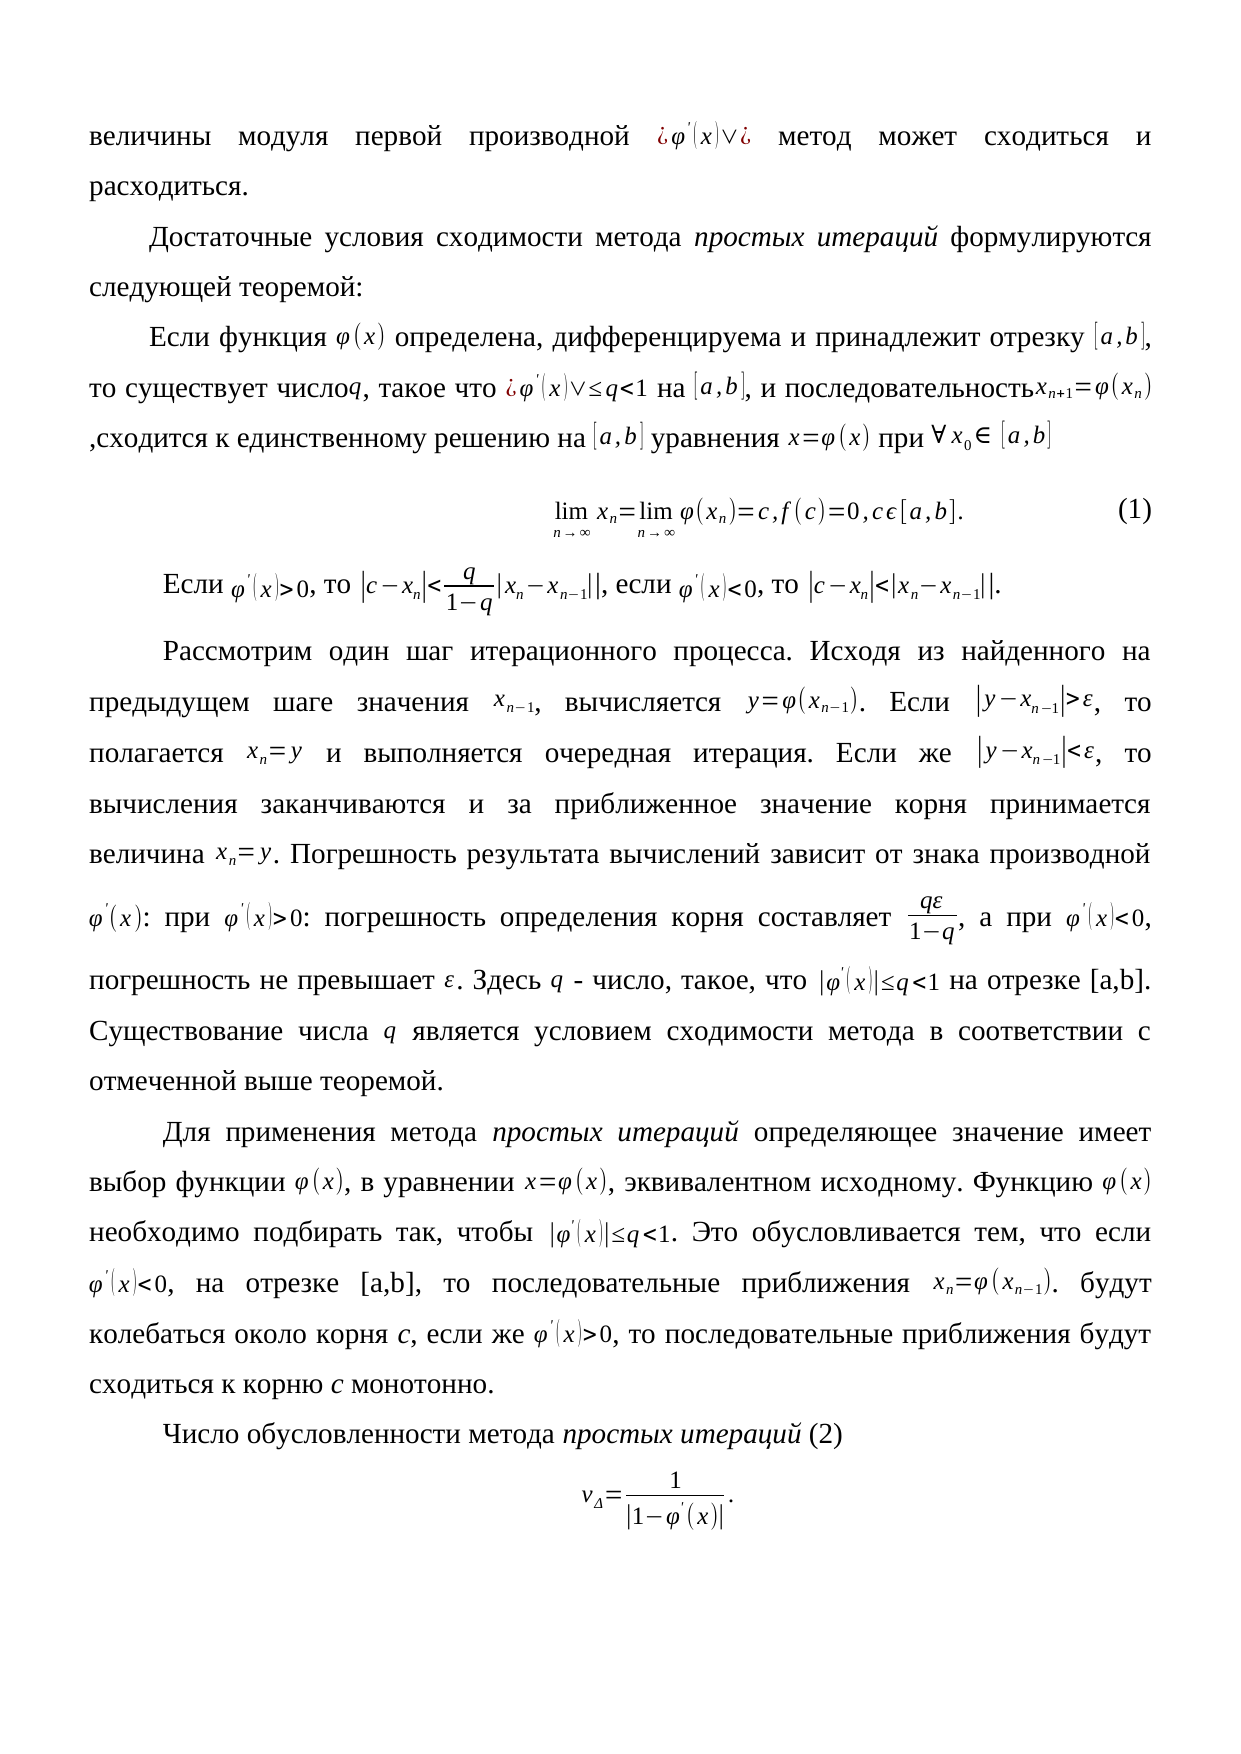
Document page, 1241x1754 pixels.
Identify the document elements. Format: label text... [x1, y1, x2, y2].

text Рассмотрим один шаг итерационного процесса. Исходя из найденного на предыдущем шаге значения , вычисляется . Если , то полагается и выполняется очередная итерация. Если же , то вычисления заканчиваются и за приближенное значение корня принимается величина . Погрешность результата вычислений зависит от знака производной : при : погрешность определения корня составляет , а при , погрешность не превышает . Здесь - число, такое, что на отрезке [a,b]. Существование числа является условием сходимости метода в соответствии с отмеченной выше теоремой. [89, 633, 1152, 1097]
text Для применения метода простых итераций определяющее значение имеет выбор функции , в уравнении , эквивалентном исходному. Функцию необходимо подбирать так, чтобы . Это обусловливается тем, что если , на отрезке [a,b], то последовательные приближения . будут колебаться около корня c, если же , то последовательные приближения будут сходиться к корню c монотонно. [89, 1114, 1152, 1399]
list Достаточные условия сходимости метода простых итераций формулируются следующей теоремой: [89, 219, 1152, 303]
text Если , то |, если , то |. [89, 557, 1152, 616]
list Если функция определена, дифференцируема и принадлежит отрезку , то существует число, такое что на , и последовательность,сходится к единственному решению на уравнения при [89, 319, 1152, 453]
text Число обусловленности метода простых итераций (2) [89, 1416, 1152, 1450]
text (1) [89, 491, 1152, 540]
list Корень уравнения является точкой пересечения двух графиков и . Сходимость метода зависит от вида функции . В зависимости от величины модуля первой производной метод может сходиться и расходиться. [89, 118, 1152, 202]
